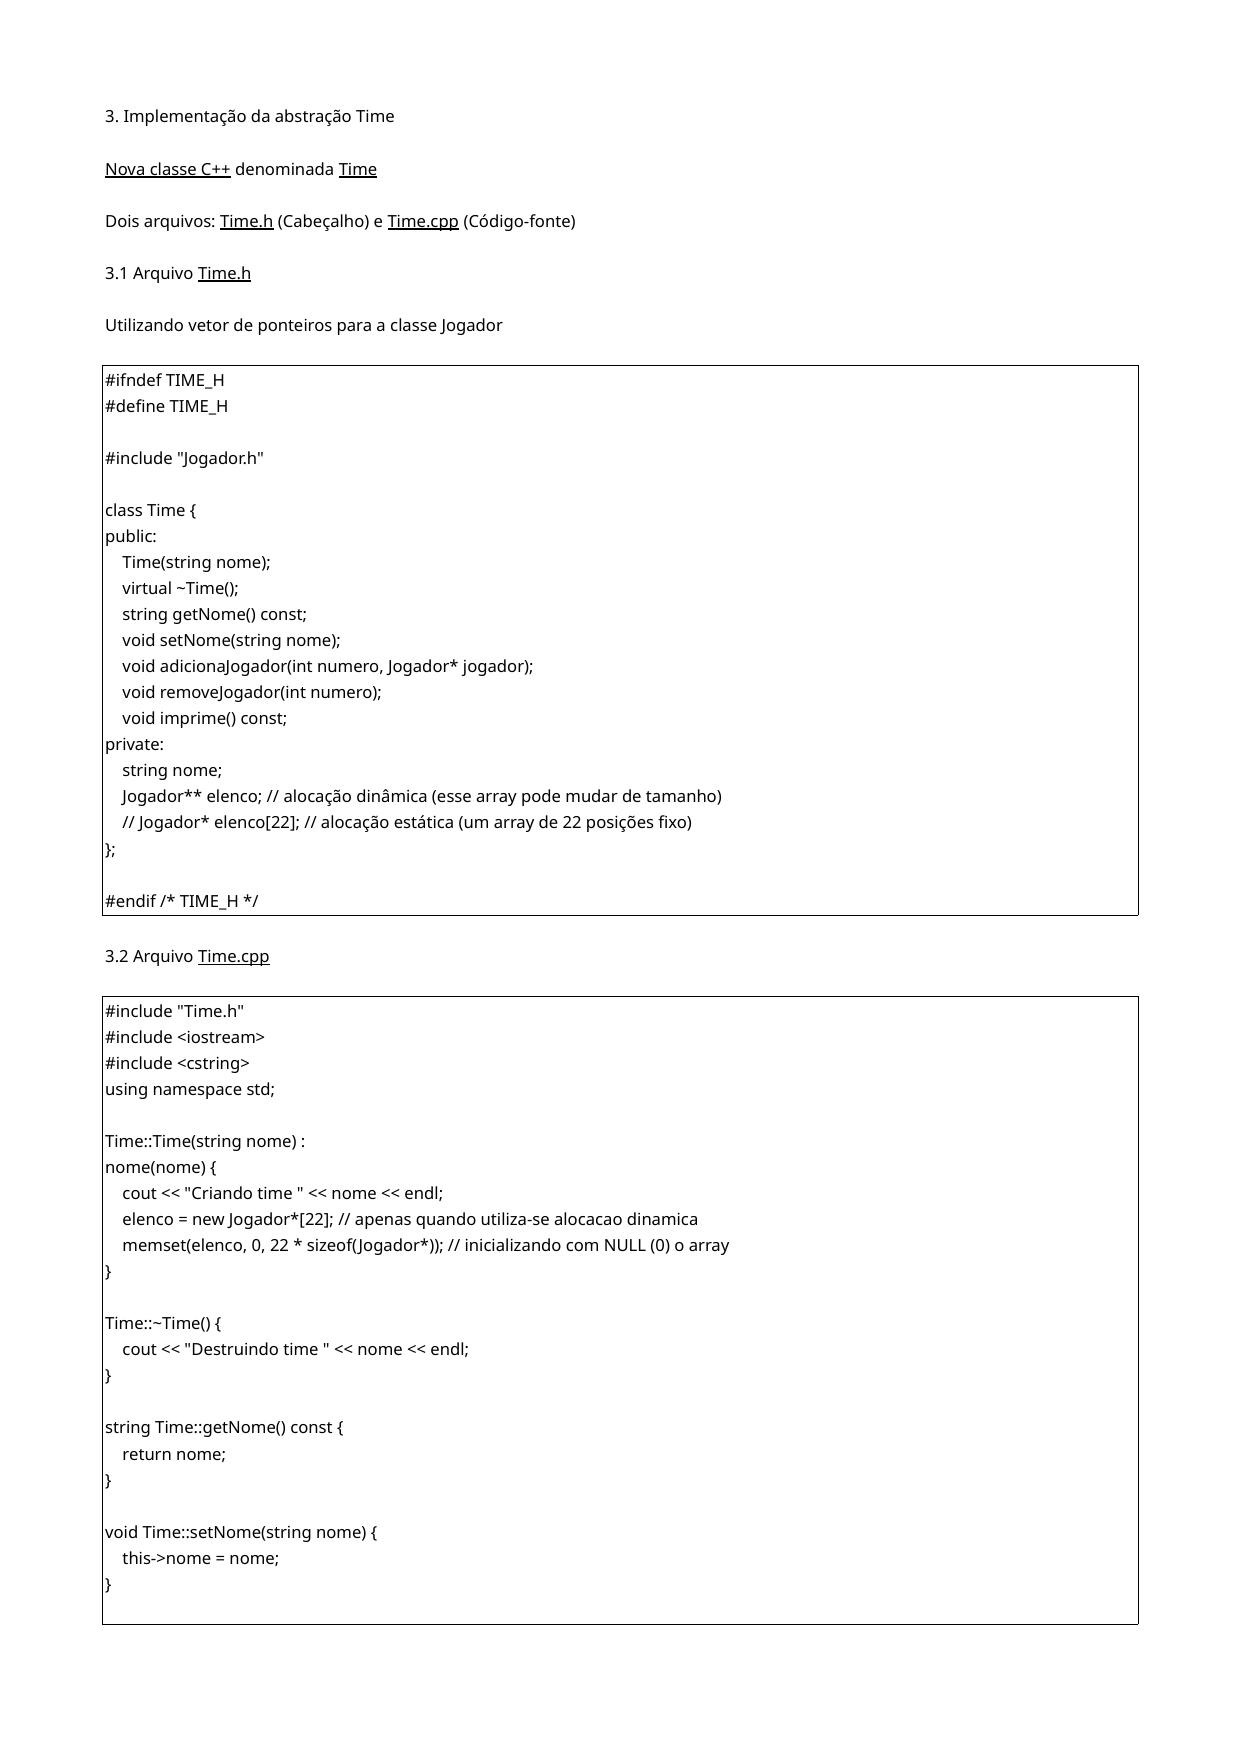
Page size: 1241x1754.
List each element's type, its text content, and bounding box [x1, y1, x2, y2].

text cout << "Destruindo time " << nome << endl; [103, 1335, 1138, 1361]
text Dois arquivos: Time.h (Cabeçalho) e Time.cpp (Código-fonte) [105, 209, 1135, 232]
text } [103, 1361, 1138, 1387]
text #include <iostream> [103, 1022, 1138, 1048]
text Nova classe C++ denominada Time [105, 131, 1135, 180]
text void setNome(string nome); [103, 626, 1138, 652]
text } [103, 1465, 1138, 1491]
text } [103, 1569, 1138, 1595]
text void adicionaJogador(int numero, Jogador* jogador); [103, 652, 1138, 678]
text 3.1 Arquivo Time.h [105, 261, 1135, 284]
text #include <cstring> [103, 1048, 1138, 1074]
text cout << "Criando time " << nome << endl; [103, 1179, 1138, 1204]
text void removeJogador(int numero); [103, 678, 1138, 704]
text }; [103, 834, 1138, 860]
text void imprime() const; [103, 704, 1138, 730]
text Time::Time(string nome) : [103, 1127, 1138, 1152]
text 3.2 Arquivo Time.cpp [105, 944, 1135, 967]
text string Time::getNome() const { [103, 1413, 1138, 1439]
text this->nome = nome; [103, 1543, 1138, 1569]
text elenco = new Jogador*[22]; // apenas quando utiliza-se alocacao dinamica [103, 1205, 1138, 1231]
text string nome; [103, 756, 1138, 782]
text virtual ~Time(); [103, 574, 1138, 599]
text // Jogador* elenco[22]; // alocação estática (um array de 22 posições fixo) [103, 808, 1138, 834]
text #endif /* TIME_H */ [103, 886, 1138, 915]
text string getNome() const; [103, 600, 1138, 626]
text Utilizando vetor de ponteiros para a classe Jogador [105, 313, 1135, 336]
text Jogador** elenco; // alocação dinâmica (esse array pode mudar de tamanho) [103, 782, 1138, 808]
text 3. Implementação da abstração Time [105, 105, 1135, 128]
text #include "Time.h" [103, 997, 1138, 1022]
text return nome; [103, 1439, 1138, 1465]
text nome(nome) { [103, 1153, 1138, 1178]
text #define TIME_H [103, 391, 1138, 417]
text Time(string nome); [103, 548, 1138, 573]
text private: [103, 730, 1138, 756]
text memset(elenco, 0, 22 * sizeof(Jogador*)); // inicializando com NULL (0) o array [103, 1231, 1138, 1257]
text class Time { [103, 496, 1138, 521]
text using namespace std; [103, 1074, 1138, 1100]
text #ifndef TIME_H [103, 366, 1138, 391]
text #include "Jogador.h" [103, 443, 1138, 469]
text } [103, 1257, 1138, 1283]
text Time::~Time() { [103, 1309, 1138, 1335]
text void Time::setNome(string nome) { [103, 1517, 1138, 1543]
text public: [103, 522, 1138, 547]
